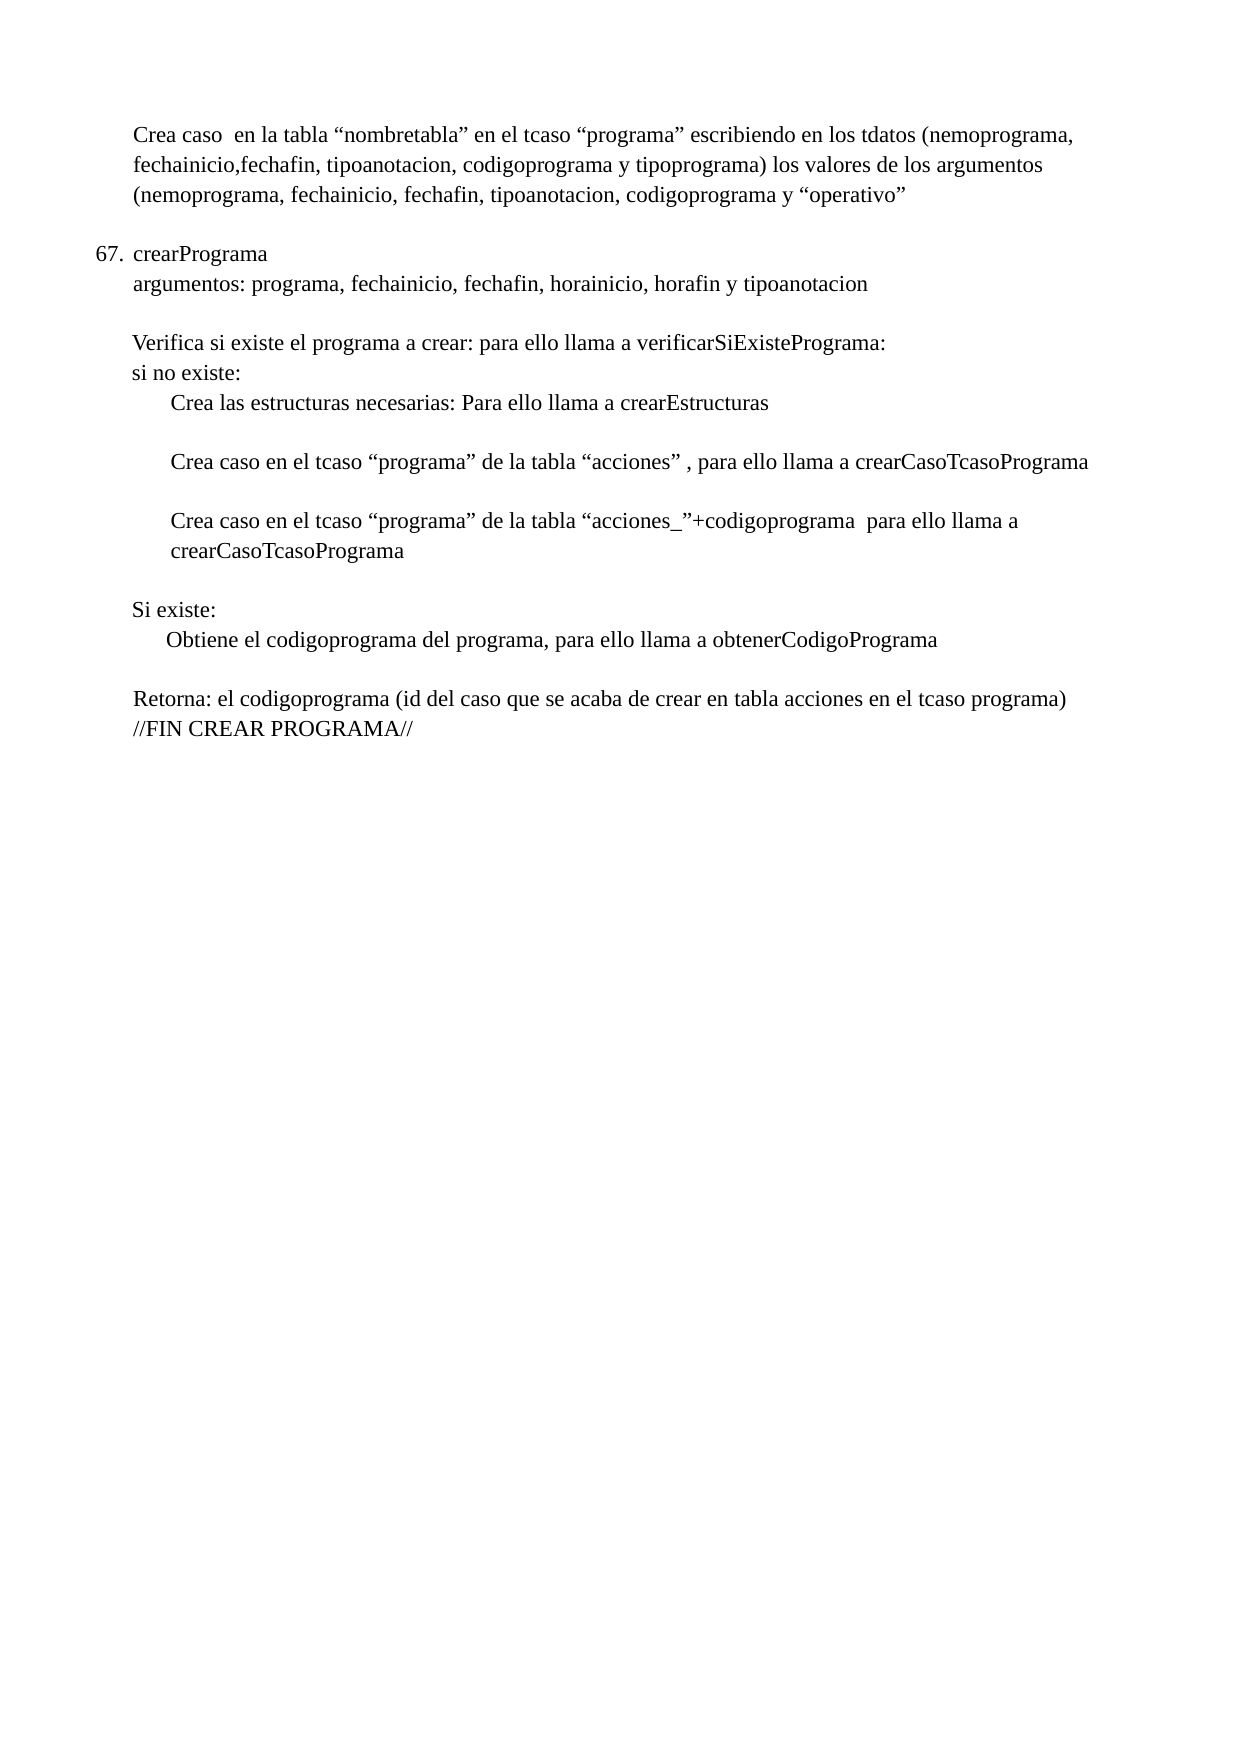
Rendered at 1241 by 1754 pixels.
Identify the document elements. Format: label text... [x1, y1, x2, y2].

text Obtiene el codigoprograma del programa, para ello llama a obtenerCodigoPrograma [58, 623, 1161, 652]
text Si existe: [58, 593, 1161, 623]
list Crea caso en el tcaso “programa” de la tabla “acciones_”+codigoprograma para ello llama a crearCasoTcasoPrograma [133, 504, 1161, 563]
list crearPrograma [95, 237, 1161, 267]
list Crea las estructuras necesarias: Para ello llama a crearEstructuras [133, 385, 1161, 415]
list Crea caso en la tabla “nombretabla” en el tcaso “programa” escribiendo en los tdatos (nemoprograma, fechainicio,fechafin, tipoanotacion, codigoprograma y tipoprograma) los valores de los argumentos (nemoprograma, fechainicio, fechafin, tipoanotacion, codigoprograma y “operativo” [95, 118, 1161, 207]
text si no existe: [58, 356, 1161, 385]
list argumentos: programa, fechainicio, fechafin, horainicio, horafin y tipoanotacion [95, 267, 1161, 296]
list //FIN CREAR PROGRAMA// [95, 712, 1161, 742]
list Crea caso en el tcaso “programa” de la tabla “acciones” , para ello llama a crearCasoTcasoPrograma [133, 445, 1161, 474]
text Verifica si existe el programa a crear: para ello llama a verificarSiExistePrograma: [58, 326, 1161, 356]
list Retorna: el codigoprograma (id del caso que se acaba de crear en tabla acciones en el tcaso programa) [95, 682, 1161, 712]
